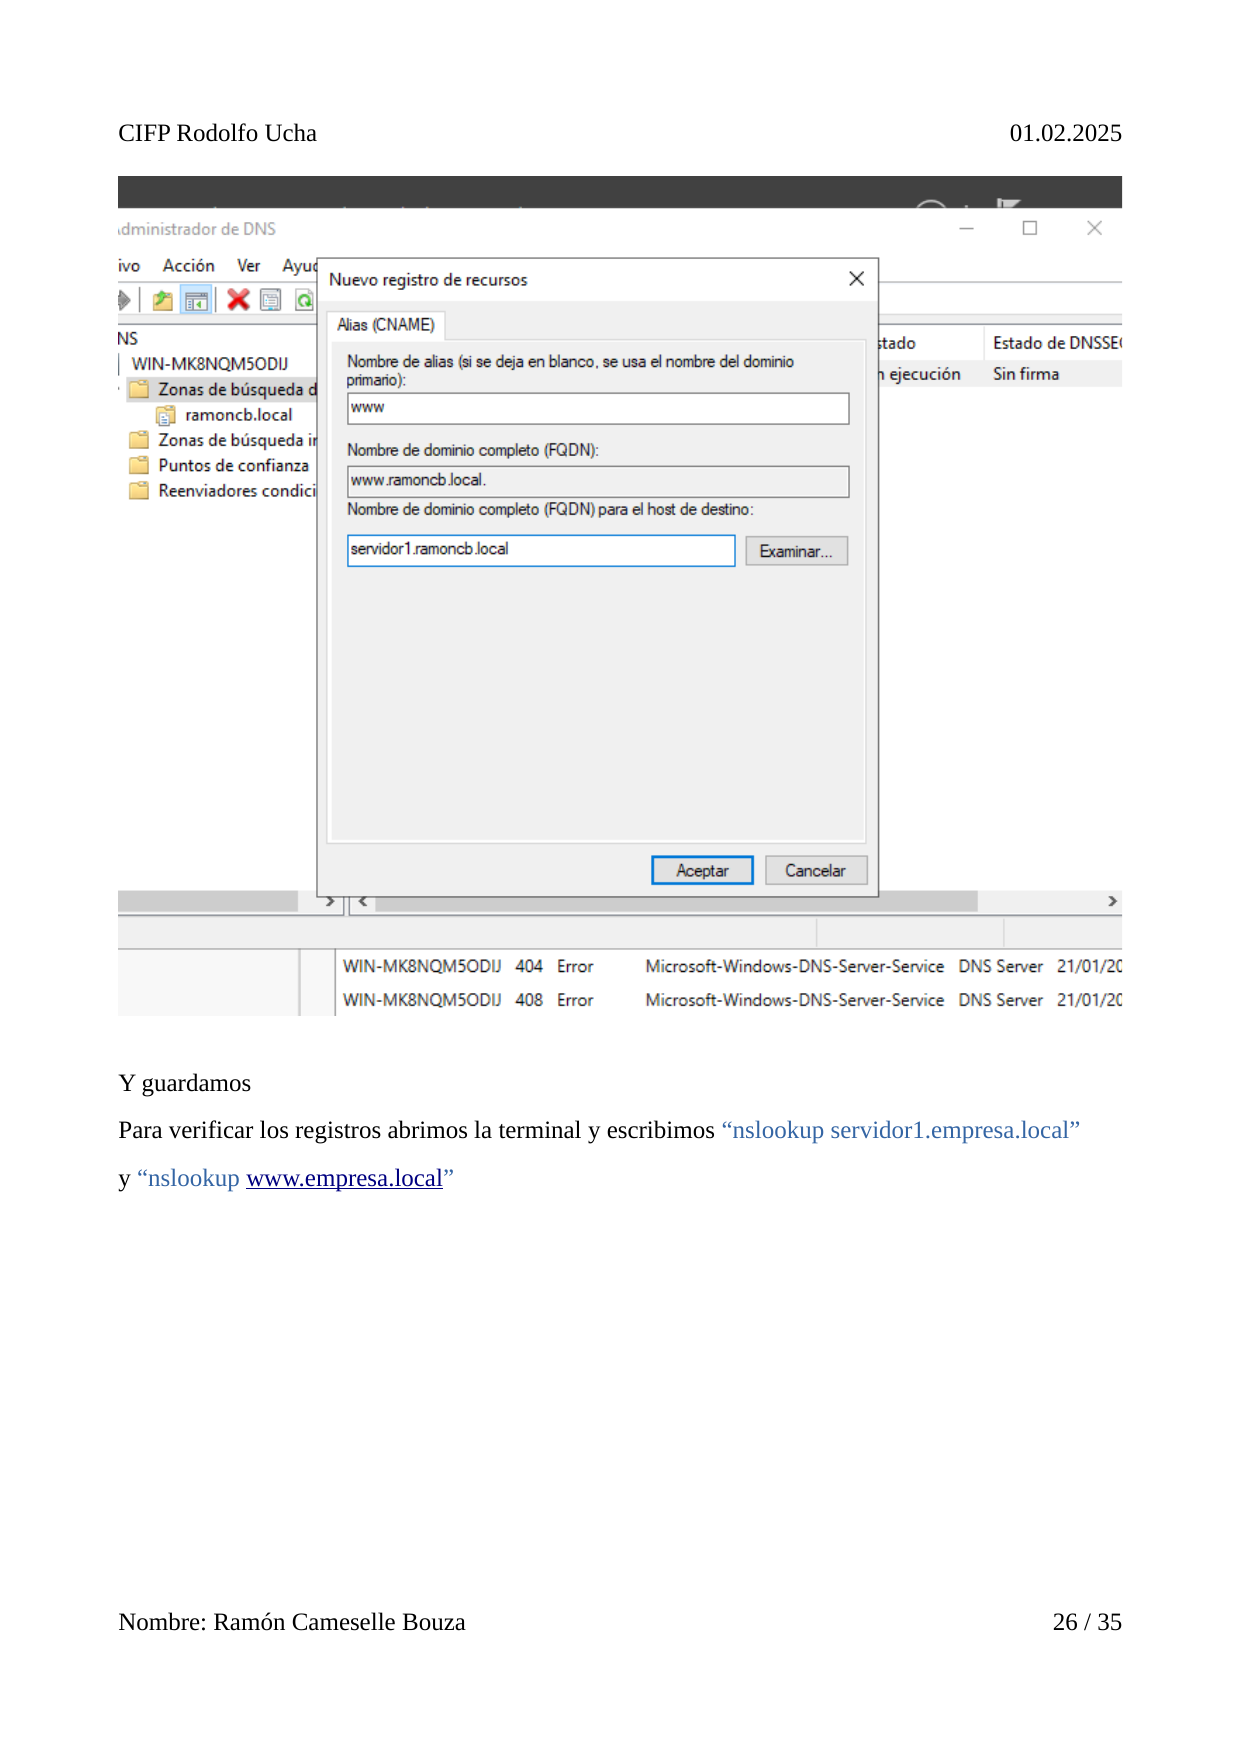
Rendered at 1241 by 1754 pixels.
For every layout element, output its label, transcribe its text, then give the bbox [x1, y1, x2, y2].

text Para verificar los registros abrimos la terminal y escribimos “nslookup servidor1.empresa.local” [118, 1115, 1122, 1144]
text y “nslookup www.empresa.local” [118, 1163, 1122, 1192]
picture [118, 176, 1123, 1016]
text Y guardamos [118, 1068, 1122, 1096]
